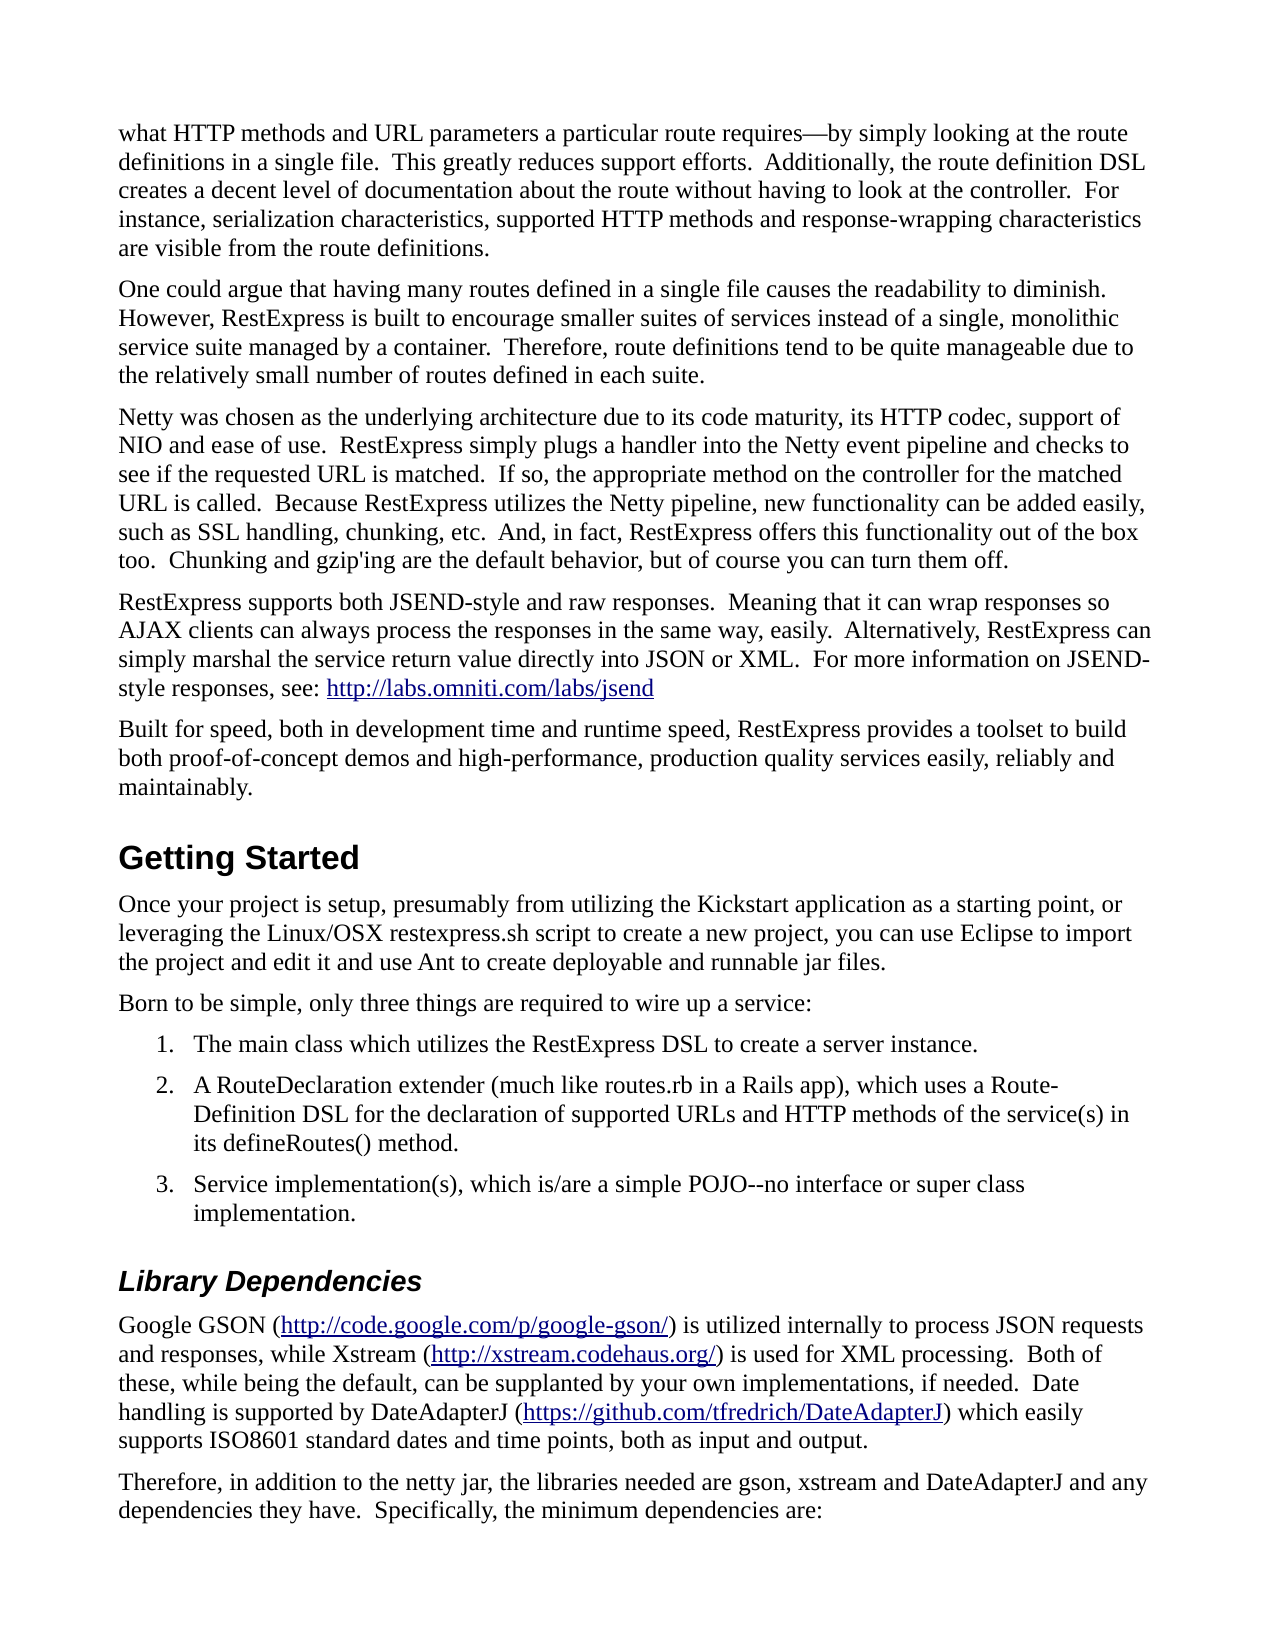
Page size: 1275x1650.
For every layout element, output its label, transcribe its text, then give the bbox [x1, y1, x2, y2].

list Service implementation(s), which is/are a simple POJO--no interface or super class implementation. [156, 1169, 1157, 1227]
list The main class which utilizes the RestExpress DSL to create a server instance. [156, 1029, 1157, 1058]
list A RouteDeclaration extender (much like routes.rb in a Rails app), which uses a Route-Definition DSL for the declaration of supported URLs and HTTP methods of the service(s) in its defineRoutes() method. [156, 1071, 1157, 1157]
text RestExpress supports both JSEND-style and raw responses. Meaning that it can wrap responses so AJAX clients can always process the responses in the same way, easily. Alternatively, RestExpress can simply marshal the service return value directly into JSON or XML. For more information on JSEND-style responses, see: http://labs.omniti.com/labs/jsend [118, 587, 1157, 702]
text Google GSON (http://code.google.com/p/google-gson/) is utilized internally to process JSON requests and responses, while Xstream (http://xstream.codehaus.org/) is used for XML processing. Both of these, while being the default, can be supplanted by your own implementations, if needed. Date handling is supported by DateAdapterJ (https://github.com/tfredrich/DateAdapterJ) which easily supports ISO8601 standard dates and time points, both as input and output. [118, 1310, 1157, 1454]
text One could argue that having many routes defined in a single file causes the readability to diminish. However, RestExpress is built to encourage smaller suites of services instead of a single, monolithic service suite managed by a container. Therefore, route definitions tend to be quite manageable due to the relatively small number of routes defined in each suite. [118, 274, 1157, 389]
text Therefore, in addition to the netty jar, the libraries needed are gson, xstream and DateAdapterJ and any dependencies they have. Specifically, the minimum dependencies are: [118, 1467, 1157, 1524]
subtitle Getting Started [118, 838, 1157, 877]
text Born to be simple, only three things are required to wire up a service: [118, 988, 1157, 1017]
text Netty was chosen as the underlying architecture due to its code maturity, its HTTP codec, support of NIO and ease of use. RestExpress simply plugs a handler into the Netty event pipeline and checks to see if the requested URL is matched. If so, the appropriate method on the controller for the matched URL is called. Because RestExpress utilizes the Netty pipeline, new functionality can be added easily, such as SSL handling, chunking, etc. And, in fact, RestExpress offers this functionality out of the box too. Chunking and gzip'ing are the default behavior, but of course you can turn them off. [118, 402, 1157, 574]
text what HTTP methods and URL parameters a particular route requires—by simply looking at the route definitions in a single file. This greatly reduces support efforts. Additionally, the route definition DSL creates a decent level of documentation about the route without having to look at the controller. For instance, serialization characteristics, supported HTTP methods and response-wrapping characteristics are visible from the route definitions. [118, 118, 1157, 262]
text Once your project is setup, presumably from utilizing the Kickstart application as a starting point, or leveraging the Linux/OSX restexpress.sh script to create a new project, you can use Eclipse to import the project and edit it and use Ant to create deployable and runnable jar files. [118, 889, 1157, 976]
subtitle Library Dependencies [118, 1264, 1157, 1298]
text Built for speed, both in development time and runtime speed, RestExpress provides a toolset to build both proof-of-concept demos and high-performance, production quality services easily, reliably and maintainably. [118, 714, 1157, 801]
